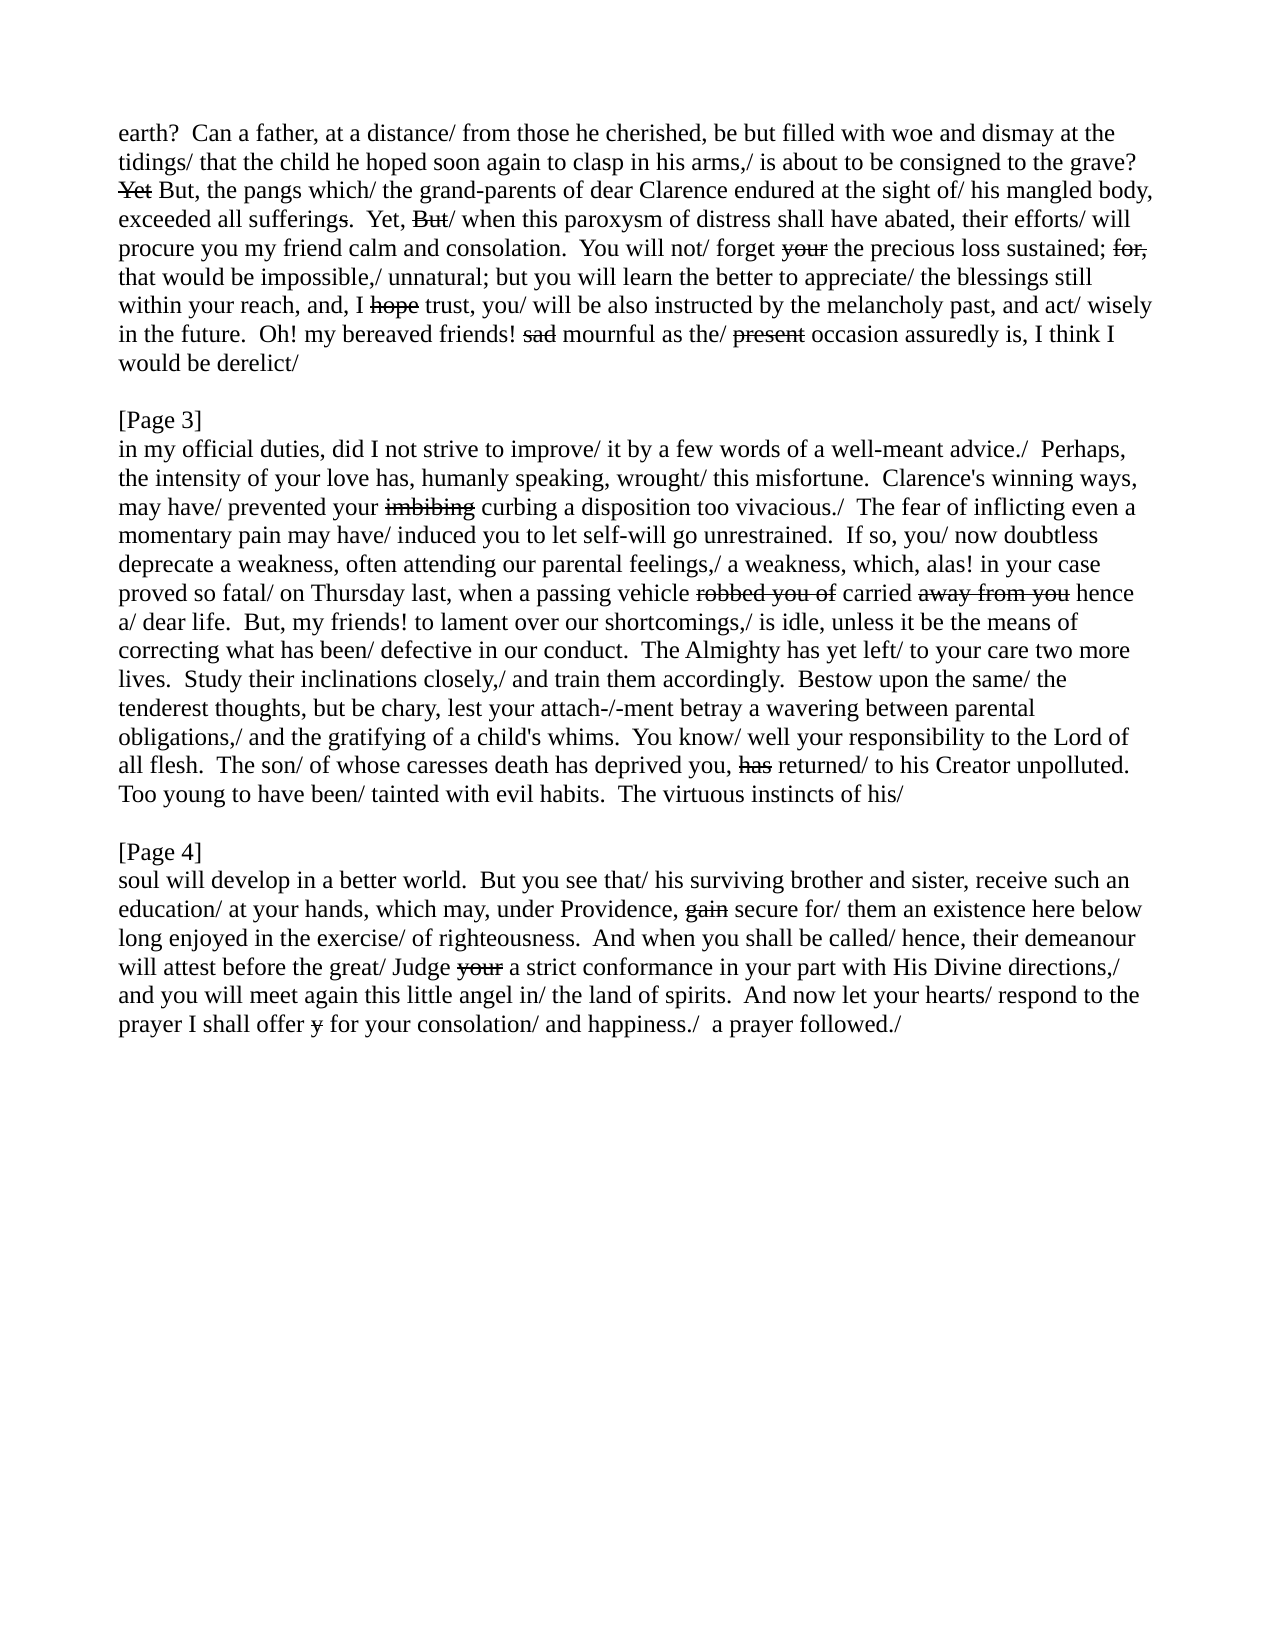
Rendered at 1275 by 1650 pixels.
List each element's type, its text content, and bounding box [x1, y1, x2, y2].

text [Page 3] [118, 406, 1157, 434]
text in my official duties, did I not strive to improve/ it by a few words of a well-meant advice./ Perhaps, the intensity of your love has, humanly speaking, wrought/ this misfortune. Clarence's winning ways, may have/ prevented your imbibing curbing a disposition too vivacious./ The fear of inflicting even a momentary pain may have/ induced you to let self-will go unrestrained. If so, you/ now doubtless deprecate a weakness, often attending our parental feelings,/ a weakness, which, alas! in your case proved so fatal/ on Thursday last, when a passing vehicle robbed you of carried away from you hence a/ dear life. But, my friends! to lament over our shortcomings,/ is idle, unless it be the means of correcting what has been/ defective in our conduct. The Almighty has yet left/ to your care two more lives. Study their inclinations closely,/ and train them accordingly. Bestow upon the same/ the tenderest thoughts, but be chary, lest your attach-/-ment betray a wavering between parental obligations,/ and the gratifying of a child's whims. You know/ well your responsibility to the Lord of all flesh. The son/ of whose caresses death has deprived you, has returned/ to his Creator unpolluted. Too young to have been/ tainted with evil habits. The virtuous instincts of his/ [118, 434, 1157, 808]
text earth? Can a father, at a distance/ from those he cherished, be but filled with woe and dismay at the tidings/ that the child he hoped soon again to clasp in his arms,/ is about to be consigned to the grave? Yet But, the pangs which/ the grand-parents of dear Clarence endured at the sight of/ his mangled body, exceeded all sufferings. Yet, But/ when this paroxysm of distress shall have abated, their efforts/ will procure you my friend calm and consolation. You will not/ forget your the precious loss sustained; for, that would be impossible,/ unnatural; but you will learn the better to appreciate/ the blessings still within your reach, and, I hope trust, you/ will be also instructed by the melancholy past, and act/ wisely in the future. Oh! my bereaved friends! sad mournful as the/ present occasion assuredly is, I think I would be derelict/ [118, 118, 1157, 377]
text soul will develop in a better world. But you see that/ his surviving brother and sister, receive such an education/ at your hands, which may, under Providence, gain secure for/ them an existence here below long enjoyed in the exercise/ of righteousness. And when you shall be called/ hence, their demeanour will attest before the great/ Judge your a strict conformance in your part with His Divine directions,/ and you will meet again this little angel in/ the land of spirits. And now let your hearts/ respond to the prayer I shall offer y for your consolation/ and happiness./ a prayer followed./ [118, 866, 1157, 1038]
text [Page 4] [118, 837, 1157, 866]
